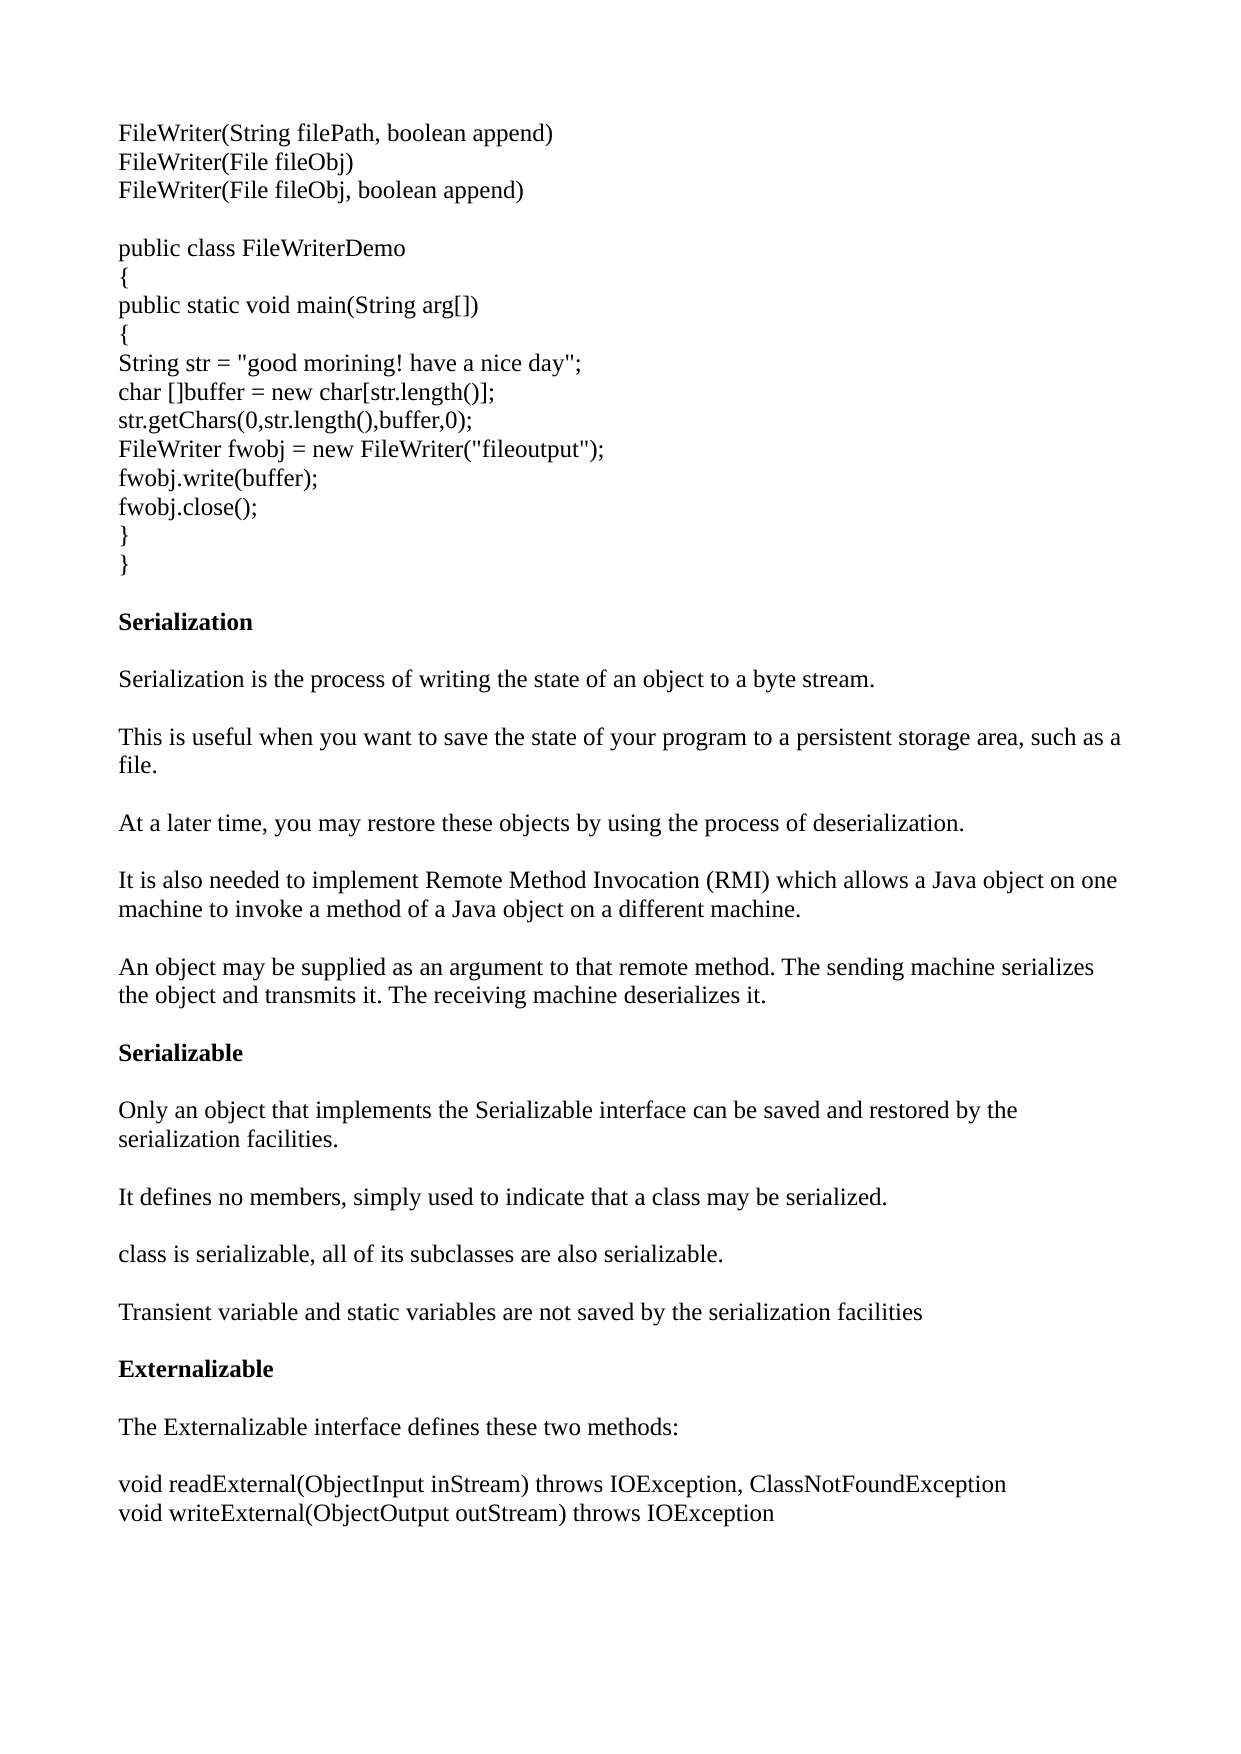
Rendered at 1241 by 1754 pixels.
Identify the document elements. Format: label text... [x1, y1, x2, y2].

text Externalizable [118, 1354, 1122, 1383]
text FileWriter(String filePath, boolean append) [118, 118, 1122, 147]
text At a later time, you may restore these objects by using the process of deserialization. [118, 808, 1122, 837]
text class is serializable, all of its subclasses are also serializable. [118, 1239, 1122, 1268]
text { [118, 319, 1122, 348]
text Serializable [118, 1038, 1122, 1067]
text void readExternal(ObjectInput inStream) throws IOException, ClassNotFoundException [118, 1469, 1122, 1498]
text void writeExternal(ObjectOutput outStream) throws IOException [118, 1498, 1122, 1527]
text public static void main(String arg[]) [118, 291, 1122, 319]
text String str = "good morining! have a nice day"; [118, 348, 1122, 377]
text It defines no members, simply used to indicate that a class may be serialized. [118, 1182, 1122, 1211]
text FileWriter(File fileObj, boolean append) [118, 176, 1122, 204]
text Serialization is the process of writing the state of an object to a byte stream. [118, 664, 1122, 693]
text Only an object that implements the Serializable interface can be saved and restored by the serialization facilities. [118, 1096, 1122, 1153]
text public class FileWriterDemo [118, 233, 1122, 262]
text FileWriter fwobj = new FileWriter("fileoutput"); [118, 434, 1122, 463]
text { [118, 262, 1122, 291]
text Transient variable and static variables are not saved by the serialization facilities [118, 1297, 1122, 1326]
text char []buffer = new char[str.length()]; [118, 377, 1122, 406]
text It is also needed to implement Remote Method Invocation (RMI) which allows a Java object on one machine to invoke a method of a Java object on a different machine. [118, 866, 1122, 923]
text An object may be supplied as an argument to that remote method. The sending machine serializes the object and transmits it. The receiving machine deserializes it. [118, 952, 1122, 1009]
text fwobj.close(); [118, 492, 1122, 521]
text FileWriter(File fileObj) [118, 147, 1122, 176]
text } [118, 549, 1122, 578]
text } [118, 521, 1122, 549]
text This is useful when you want to save the state of your program to a persistent storage area, such as a file. [118, 722, 1122, 779]
text Serialization [118, 607, 1122, 636]
text The Externalizable interface defines these two methods: [118, 1412, 1122, 1441]
text fwobj.write(buffer); [118, 463, 1122, 492]
text str.getChars(0,str.length(),buffer,0); [118, 406, 1122, 434]
